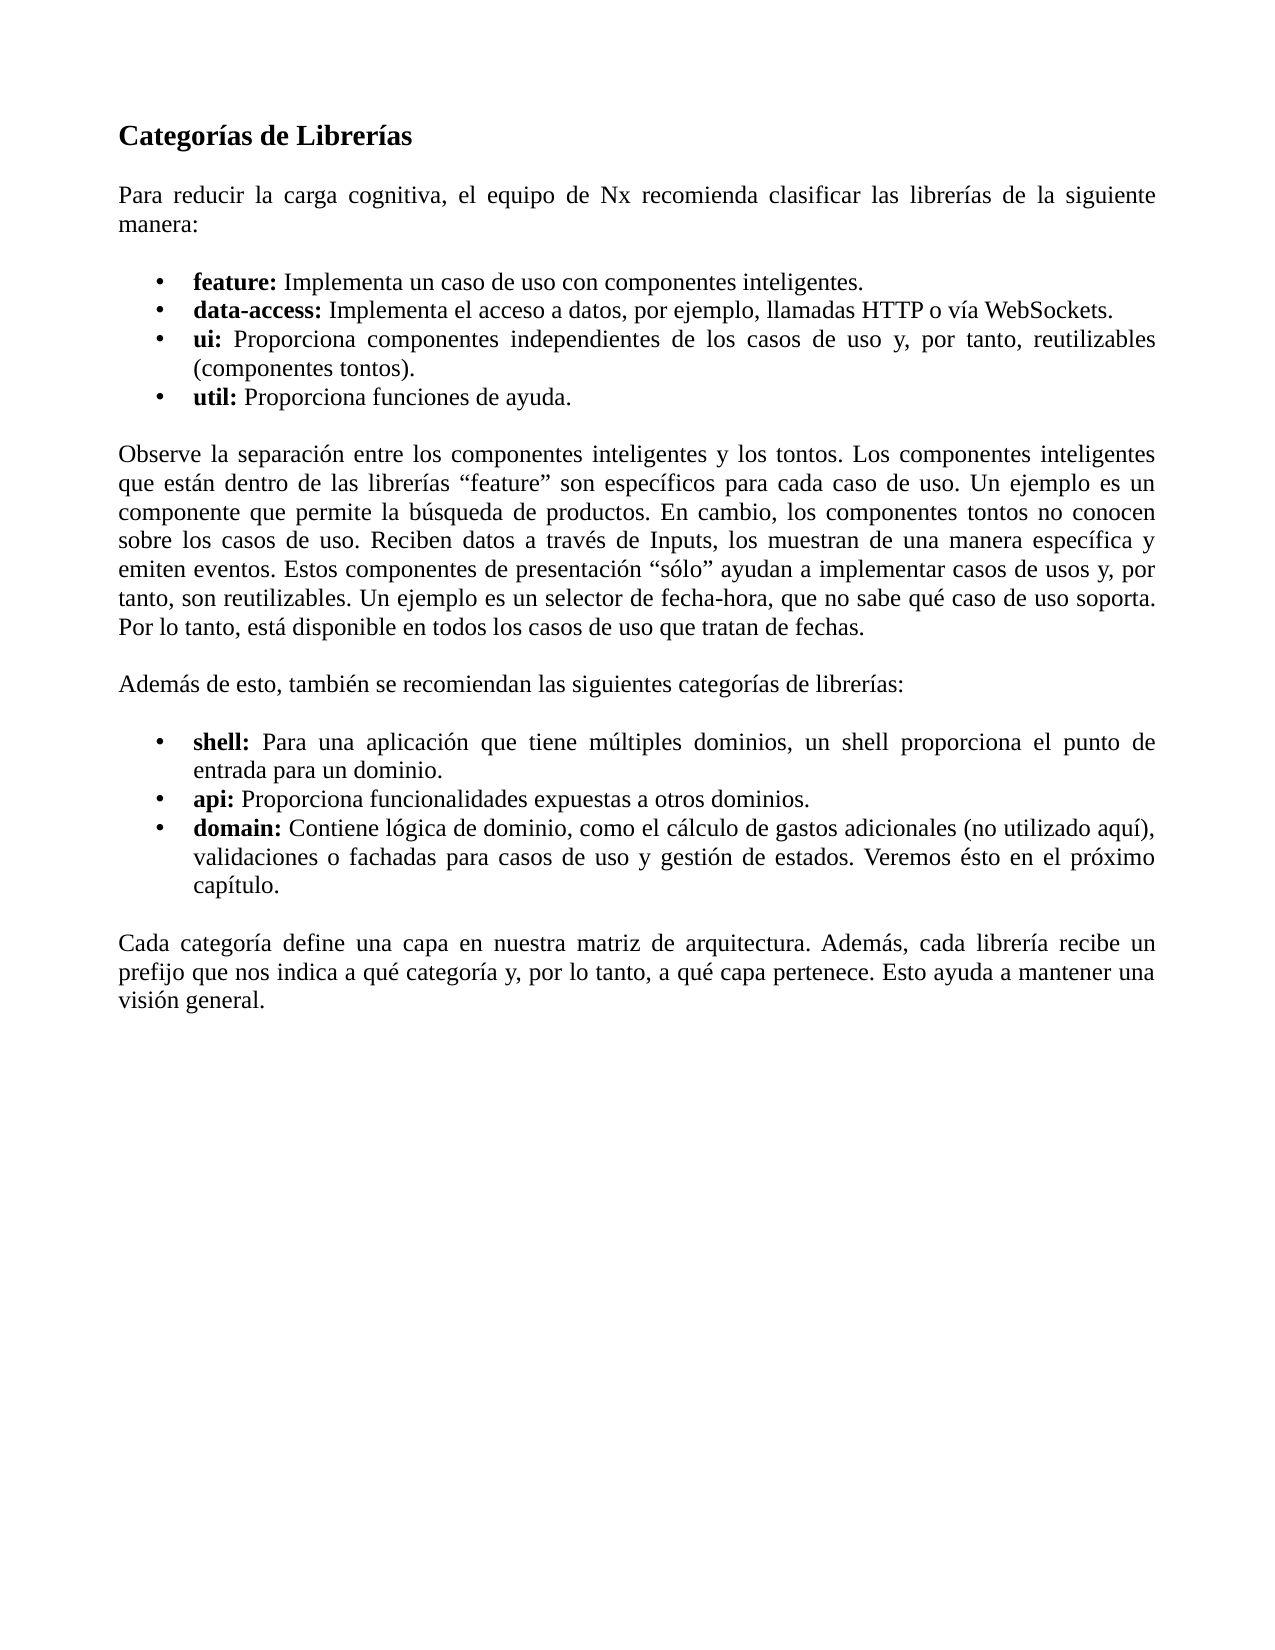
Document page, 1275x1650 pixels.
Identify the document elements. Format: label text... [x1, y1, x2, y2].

text Categorías de Librerías [118, 118, 1157, 152]
text Para reducir la carga cognitiva, el equipo de Nx recomienda clasificar las librerías de la siguiente manera: [118, 180, 1157, 238]
text Cada categoría define una capa en nuestra matriz de arquitectura. Además, cada librería recibe un prefijo que nos indica a qué categoría y, por lo tanto, a qué capa pertenece. Esto ayuda a mantener una visión general. [118, 928, 1157, 1014]
list domain: Contiene lógica de dominio, como el cálculo de gastos adicionales (no utilizado aquí), validaciones o fachadas para casos de uso y gestión de estados. Veremos ésto en el próximo capítulo. [156, 813, 1157, 899]
list util: Proporciona funciones de ayuda. [156, 382, 1157, 410]
list data-access: Implementa el acceso a datos, por ejemplo, llamadas HTTP o vía WebSockets. [156, 295, 1157, 324]
list api: Proporciona funcionalidades expuestas a otros dominios. [156, 784, 1157, 813]
list shell: Para una aplicación que tiene múltiples dominios, un shell proporciona el punto de entrada para un dominio. [156, 727, 1157, 784]
text Observe la separación entre los componentes inteligentes y los tontos. Los componentes inteligentes que están dentro de las librerías “feature” son específicos para cada caso de uso. Un ejemplo es un componente que permite la búsqueda de productos. En cambio, los componentes tontos no conocen sobre los casos de uso. Reciben datos a través de Inputs, los muestran de una manera específica y emiten eventos. Estos componentes de presentación “sólo” ayudan a implementar casos de usos y, por tanto, son reutilizables. Un ejemplo es un selector de fecha-hora, que no sabe qué caso de uso soporta. Por lo tanto, está disponible en todos los casos de uso que tratan de fechas. [118, 439, 1157, 640]
list feature: Implementa un caso de uso con componentes inteligentes. [156, 267, 1157, 295]
text Además de esto, también se recomiendan las siguientes categorías de librerías: [118, 669, 1157, 698]
list ui: Proporciona componentes independientes de los casos de uso y, por tanto, reutilizables (componentes tontos). [156, 324, 1157, 382]
